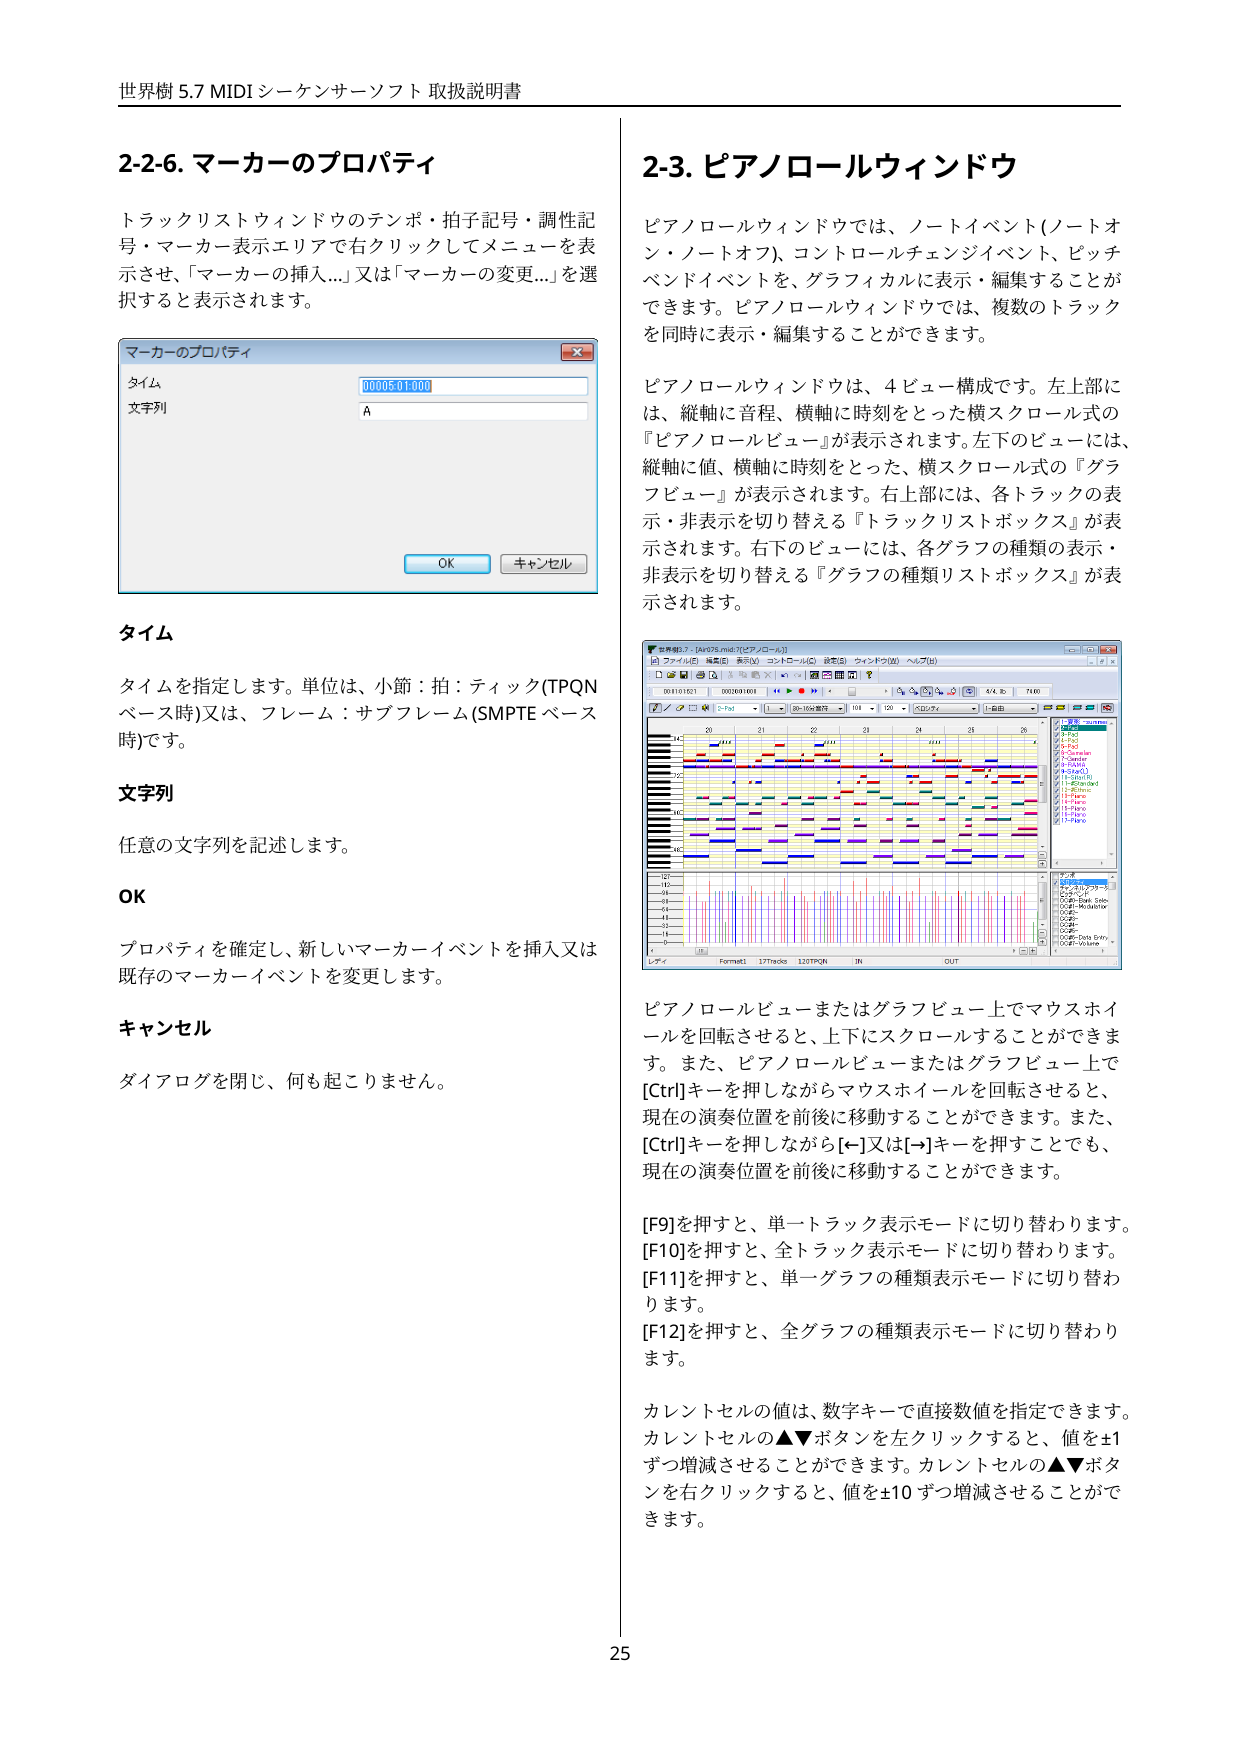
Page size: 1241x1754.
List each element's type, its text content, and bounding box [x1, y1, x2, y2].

text [F11]を押すと、単一グラフの種類表示モードに切り替わります。 [642, 1263, 1122, 1317]
text 任意の文字列を記述します。 [118, 831, 598, 858]
text キャンセル [118, 1014, 598, 1041]
text トラックリストウィンドウのテンポ・拍子記号・調性記号・マーカー表示エリアで右クリックしてメニューを表示させ、「マーカーの挿入...」又は「マーカーの変更...」を選択すると表示されます。 [118, 205, 598, 313]
text ダイアログを閉じ、何も起こりません。 [118, 1067, 598, 1094]
text [F12]を押すと、全グラフの種類表示モードに切り替わります。 [642, 1317, 1122, 1371]
text タイムを指定します。単位は、小節：拍：ティック(TPQNベース時)又は、フレーム：サブフレーム(SMPTEベース時)です。 [118, 672, 598, 753]
text OK [118, 883, 598, 909]
picture [642, 640, 1122, 970]
text ピアノロールビューまたはグラフビュー上でマウスホイールを回転させると、上下にスクロールすることができます。また、ピアノロールビューまたはグラフビュー上で[Ctrl]キーを押しながらマウスホイールを回転させると、現在の演奏位置を前後に移動することができます。また、[Ctrl]キーを押しながら[←]又は[→]キーを押すことでも、現在の演奏位置を前後に移動することができます。 [642, 995, 1122, 1184]
picture [118, 338, 598, 594]
text [F10]を押すと、全トラック表示モードに切り替わります。 [642, 1236, 1122, 1263]
text カレントセルの▲▼ボタンを左クリックすると、値を±1ずつ増減させることができます。カレントセルの▲▼ボタンを右クリックすると、値を±10ずつ増減させることができます。 [642, 1424, 1122, 1532]
text タイム [118, 619, 598, 646]
text プロパティを確定し、新しいマーカーイベントを挿入又は既存のマーカーイベントを変更します。 [118, 934, 598, 988]
text ピアノロールウィンドウは、４ビュー構成です。左上部には、縦軸に音程、横軸に時刻をとった横スクロール式の『ピアノロールビュー』が表示されます。左下のビューには、縦軸に値、横軸に時刻をとった、横スクロール式の『グラフビュー』が表示されます。右上部には、各トラックの表示・非表示を切り替える『トラックリストボックス』が表示されます。右下のビューには、各グラフの種類の表示・非表示を切り替える『グラフの種類リストボックス』が表示されます。 [642, 372, 1122, 615]
subtitle 2-3. ピアノロールウィンドウ [642, 144, 1122, 186]
text [F9]を押すと、単一トラック表示モードに切り替わります。 [642, 1209, 1122, 1236]
text カレントセルの値は、数字キーで直接数値を指定できます。 [642, 1397, 1122, 1424]
subtitle 2-2-6. マーカーのプロパティ [118, 144, 598, 180]
text ピアノロールウィンドウでは、ノートイベント(ノートオン・ノートオフ)、コントロールチェンジイベント、ピッチベンドイベントを、グラフィカルに表示・編集することができます。ピアノロールウィンドウでは、複数のトラックを同時に表示・編集することができます。 [642, 212, 1122, 346]
text 文字列 [118, 778, 598, 805]
